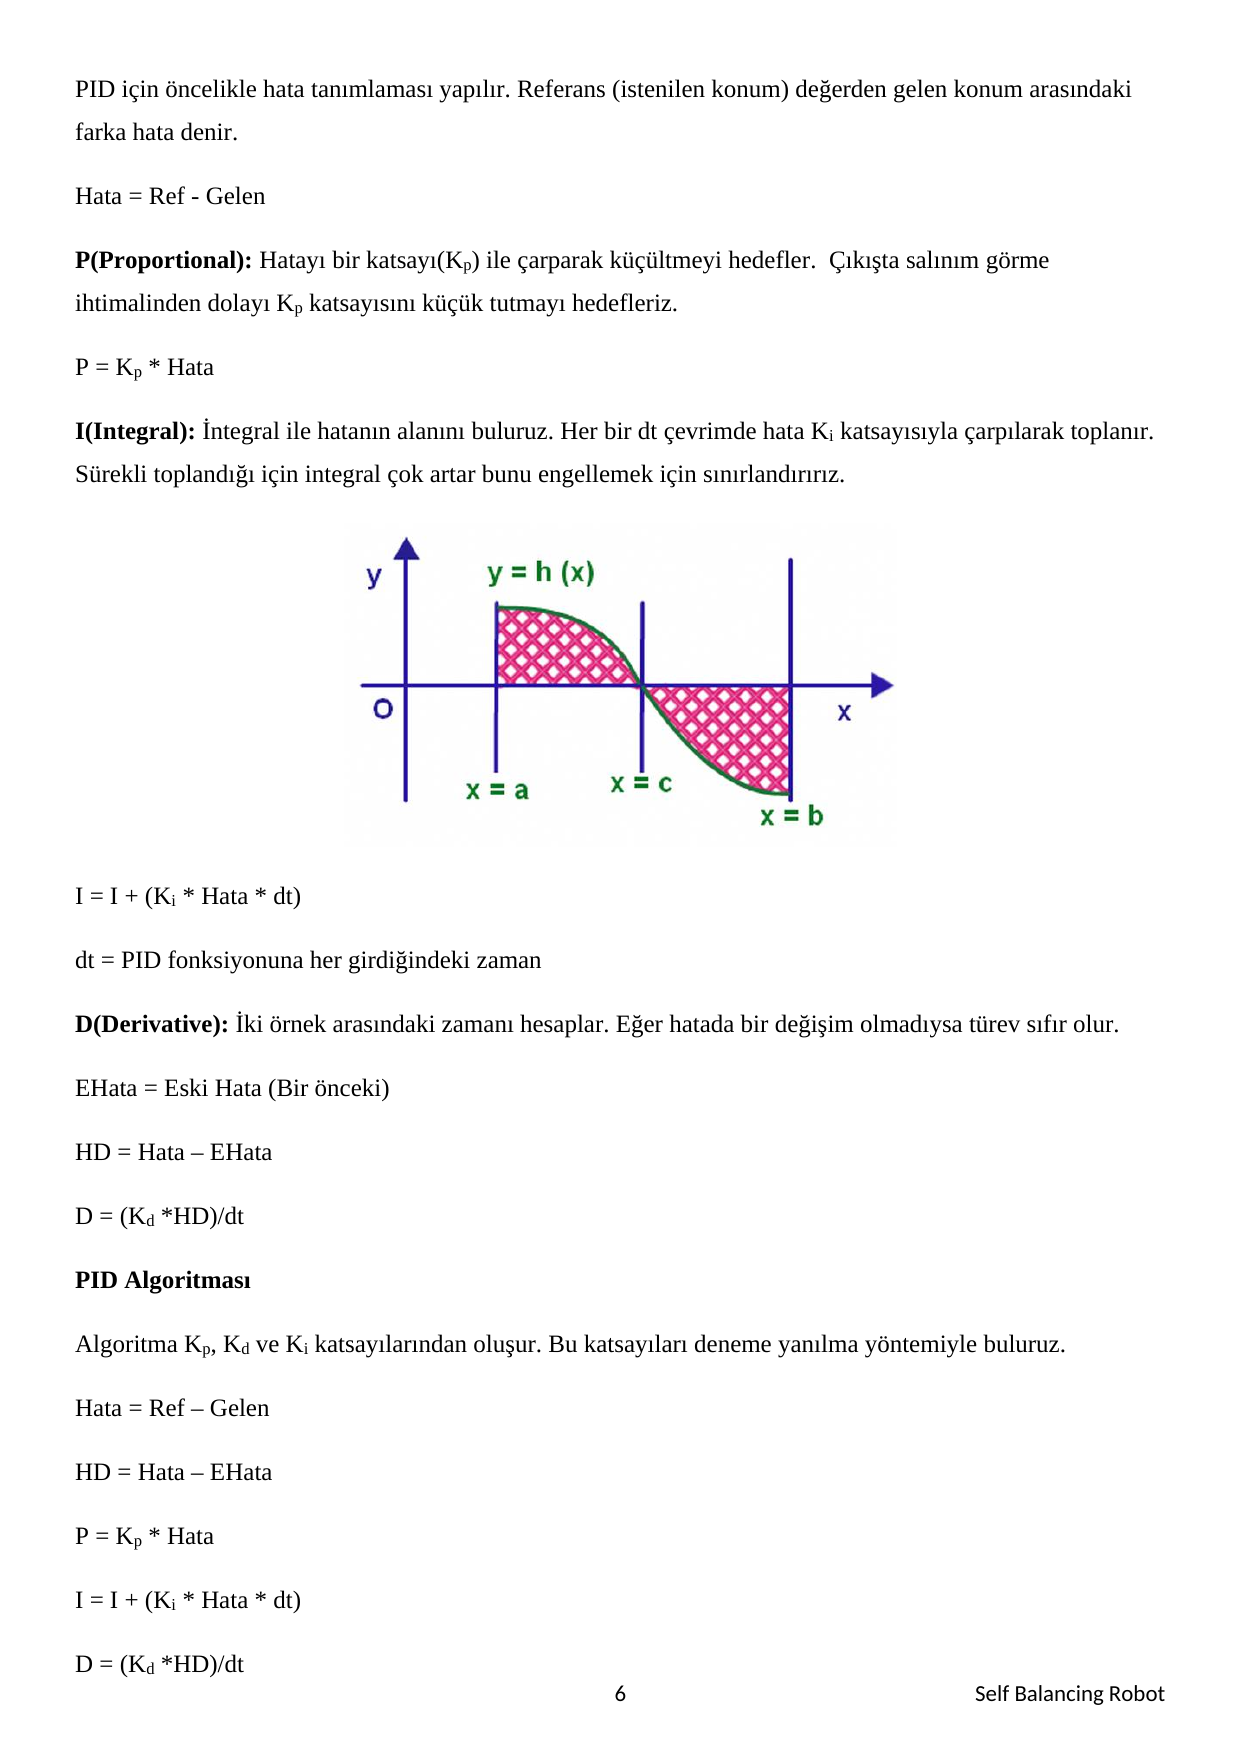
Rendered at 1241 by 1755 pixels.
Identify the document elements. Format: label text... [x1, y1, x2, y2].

text D = (Kd *HD)/dt [75, 1201, 1165, 1230]
text P = Kp * Hata [75, 1521, 1165, 1550]
text Algoritma Kp, Kd ve Ki katsayılarından oluşur. Bu katsayıları deneme yanılma yöntemiyle buluruz. [75, 1329, 1165, 1358]
text EHata = Eski Hata (Bir önceki) [75, 1073, 1165, 1102]
text PID için öncelikle hata tanımlaması yapılır. Referans (istenilen konum) değerden gelen konum arasındaki farka hata denir. [75, 74, 1165, 146]
text HD = Hata – EHata [75, 1457, 1165, 1486]
text HD = Hata – EHata [75, 1137, 1165, 1166]
text I = I + (Ki * Hata * dt) [75, 1585, 1165, 1614]
text dt = PID fonksiyonuna her girdiğindeki zaman [75, 945, 1165, 974]
text P = Kp * Hata [75, 352, 1165, 381]
text I(Integral): İntegral ile hatanın alanını buluruz. Her bir dt çevrimde hata Ki katsayısıyla çarpılarak toplanır. Sürekli toplandığı için integral çok artar bunu engellemek için sınırlandırırız. [75, 416, 1165, 488]
text P(Proportional): Hatayı bir katsayı(Kp) ile çarparak küçültmeyi hedefler. Çıkışta salınım görme ihtimalinden dolayı Kp katsayısını küçük tutmayı hedefleriz. [75, 245, 1165, 317]
text I = I + (Ki * Hata * dt) [75, 881, 1165, 910]
text Hata = Ref – Gelen [75, 1393, 1165, 1422]
text D = (Kd *HD)/dt [75, 1649, 1165, 1678]
text PID Algoritması [75, 1265, 1165, 1294]
text D(Derivative): İki örnek arasındaki zamanı hesaplar. Eğer hatada bir değişim olmadıysa türev sıfır olur. [75, 1009, 1165, 1038]
text Hata = Ref - Gelen [75, 181, 1165, 210]
